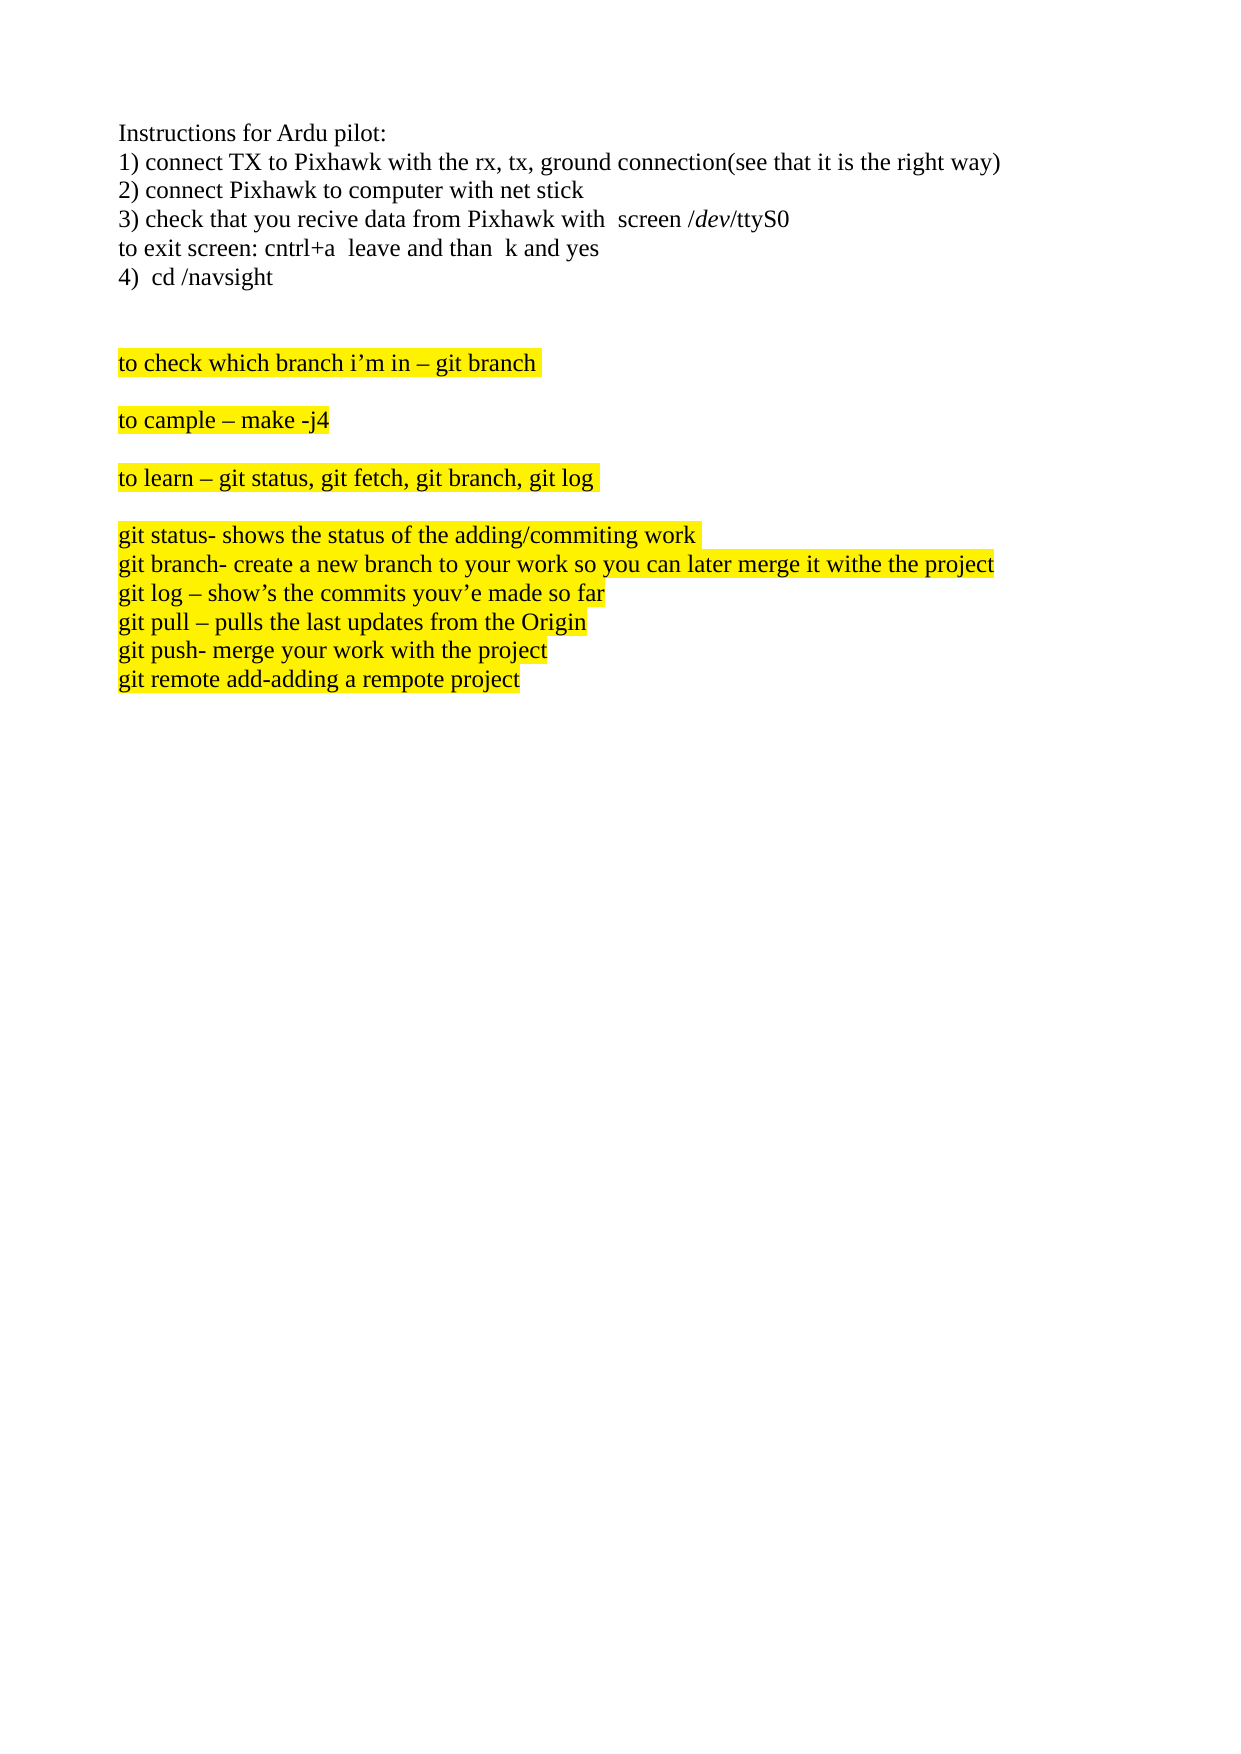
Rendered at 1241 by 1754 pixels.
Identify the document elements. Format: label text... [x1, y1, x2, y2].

text git status- shows the status of the adding/commiting work [118, 521, 1122, 549]
text Instructions for Ardu pilot: [118, 118, 1122, 147]
text git pull – pulls the last updates from the Origin [118, 607, 1122, 636]
text git remote add-adding a rempote project [118, 664, 1122, 693]
text git log – show’s the commits youv’e made so far [118, 578, 1122, 607]
text git push- merge your work with the project [118, 636, 1122, 664]
text git branch- create a new branch to your work so you can later merge it withe the project [118, 549, 1122, 578]
text 4) cd /navsight [118, 262, 1122, 291]
text to cample – make -j4 [118, 406, 1122, 434]
text 2) connect Pixhawk to computer with net stick [118, 176, 1122, 204]
text 1) connect TX to Pixhawk with the rx, tx, ground connection(see that it is the right way) [118, 147, 1122, 176]
text to exit screen: cntrl+a leave and than k and yes [118, 233, 1122, 262]
text 3) check that you recive data from Pixhawk with screen /dev/ttyS0 [118, 204, 1122, 233]
text to learn – git status, git fetch, git branch, git log [118, 463, 1122, 492]
text to check which branch i’m in – git branch [118, 348, 1122, 377]
